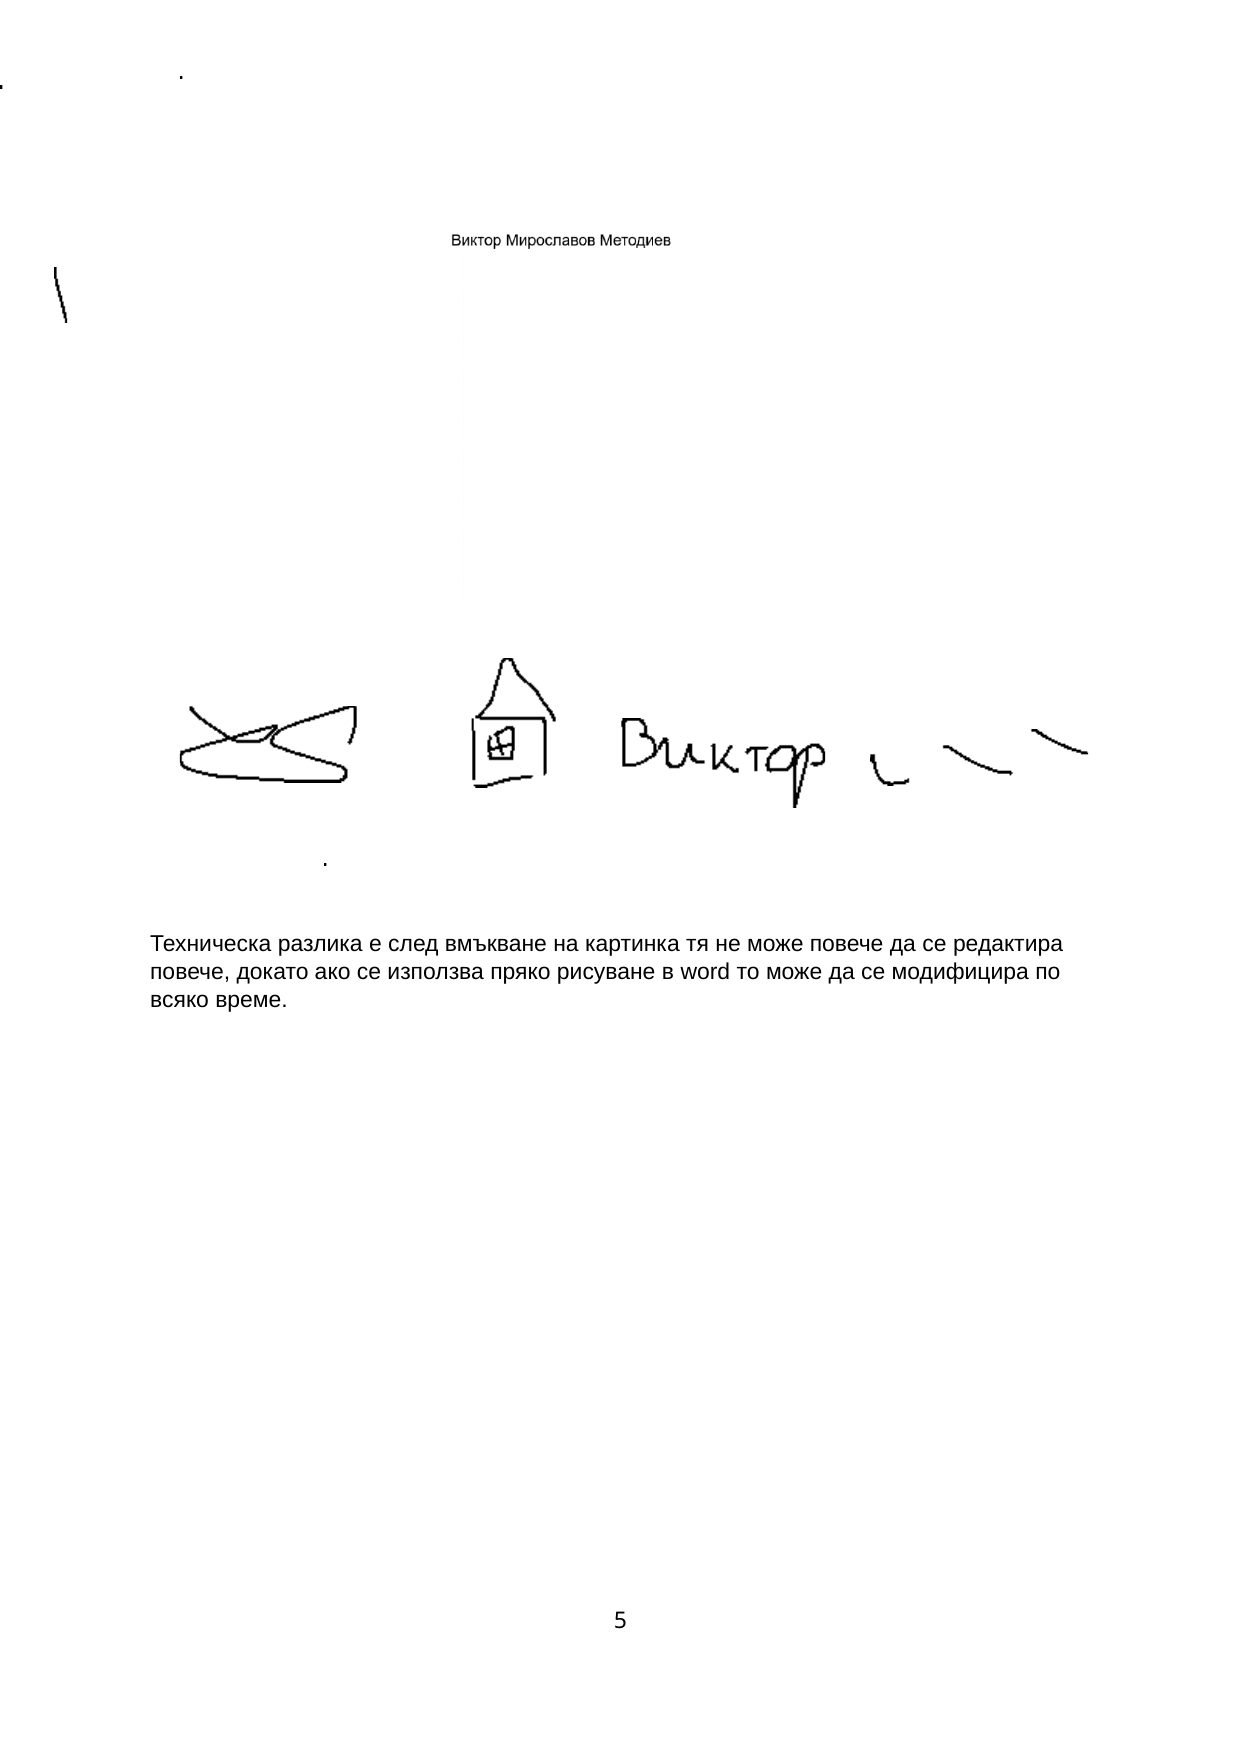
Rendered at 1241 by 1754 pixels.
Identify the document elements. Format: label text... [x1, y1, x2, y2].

text Техническа разлика е след вмъкване на картинка тя не може повече да се редактира повече, докато ако се използва пряко рисуване в word то може да се модифицира по всяко време. [150, 930, 1090, 1012]
